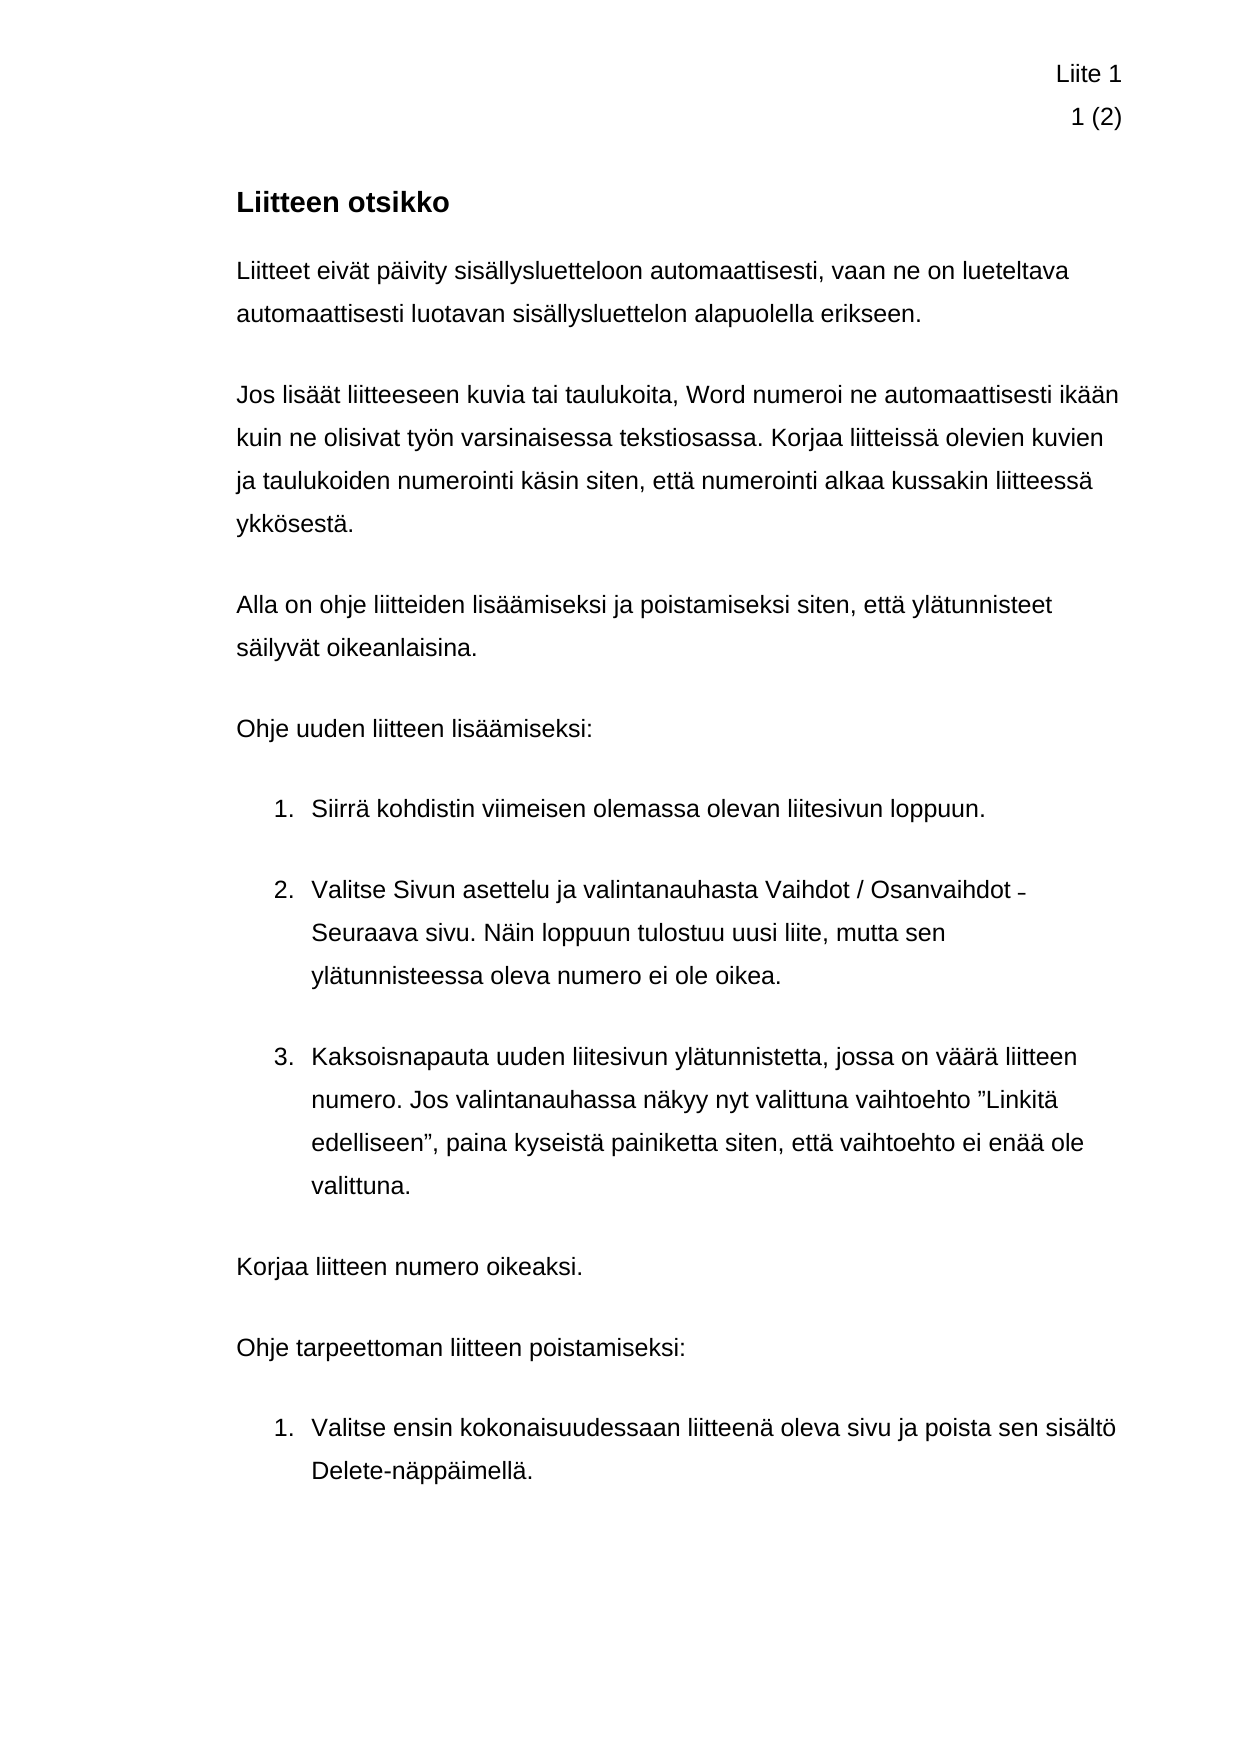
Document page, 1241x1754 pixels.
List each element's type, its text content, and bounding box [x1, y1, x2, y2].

text Korjaa liitteen numero oikeaksi. [236, 1252, 1122, 1281]
text Alla on ohje liitteiden lisäämiseksi ja poistamiseksi siten, että ylätunnisteet säilyvät oikeanlaisina. [236, 590, 1122, 662]
list Valitse Sivun asettelu ja valintanauhasta Vaihdot / Osanvaihdot ˗ Seuraava sivu. Näin loppuun tulostuu uusi liite, mutta sen ylätunnisteessa oleva numero ei ole oikea. [274, 875, 1122, 990]
list Kaksoisnapauta uuden liitesivun ylätunnistetta, jossa on väärä liitteen numero. Jos valintanauhassa näkyy nyt valittuna vaihtoehto ”Linkitä edelliseen”, paina kyseistä painiketta siten, että vaihtoehto ei enää ole valittuna. [274, 1042, 1122, 1200]
text Ohje uuden liitteen lisäämiseksi: [236, 714, 1122, 742]
text Liitteet eivät päivity sisällysluetteloon automaattisesti, vaan ne on lueteltava automaattisesti luotavan sisällysluettelon alapuolella erikseen. [236, 256, 1122, 328]
subtitle Liitteen otsikko [236, 185, 1122, 219]
list Valitse ensin kokonaisuudessaan liitteenä oleva sivu ja poista sen sisältö Delete-näppäimellä. [274, 1413, 1122, 1485]
list Siirrä kohdistin viimeisen olemassa olevan liitesivun loppuun. [274, 794, 1122, 823]
text Ohje tarpeettoman liitteen poistamiseksi: [236, 1332, 1122, 1361]
text Jos lisäät liitteeseen kuvia tai taulukoita, Word numeroi ne automaattisesti ikään kuin ne olisivat työn varsinaisessa tekstiosassa. Korjaa liitteissä olevien kuvien ja taulukoiden numerointi käsin siten, että numerointi alkaa kussakin liitteessä ykkösestä. [236, 380, 1122, 538]
